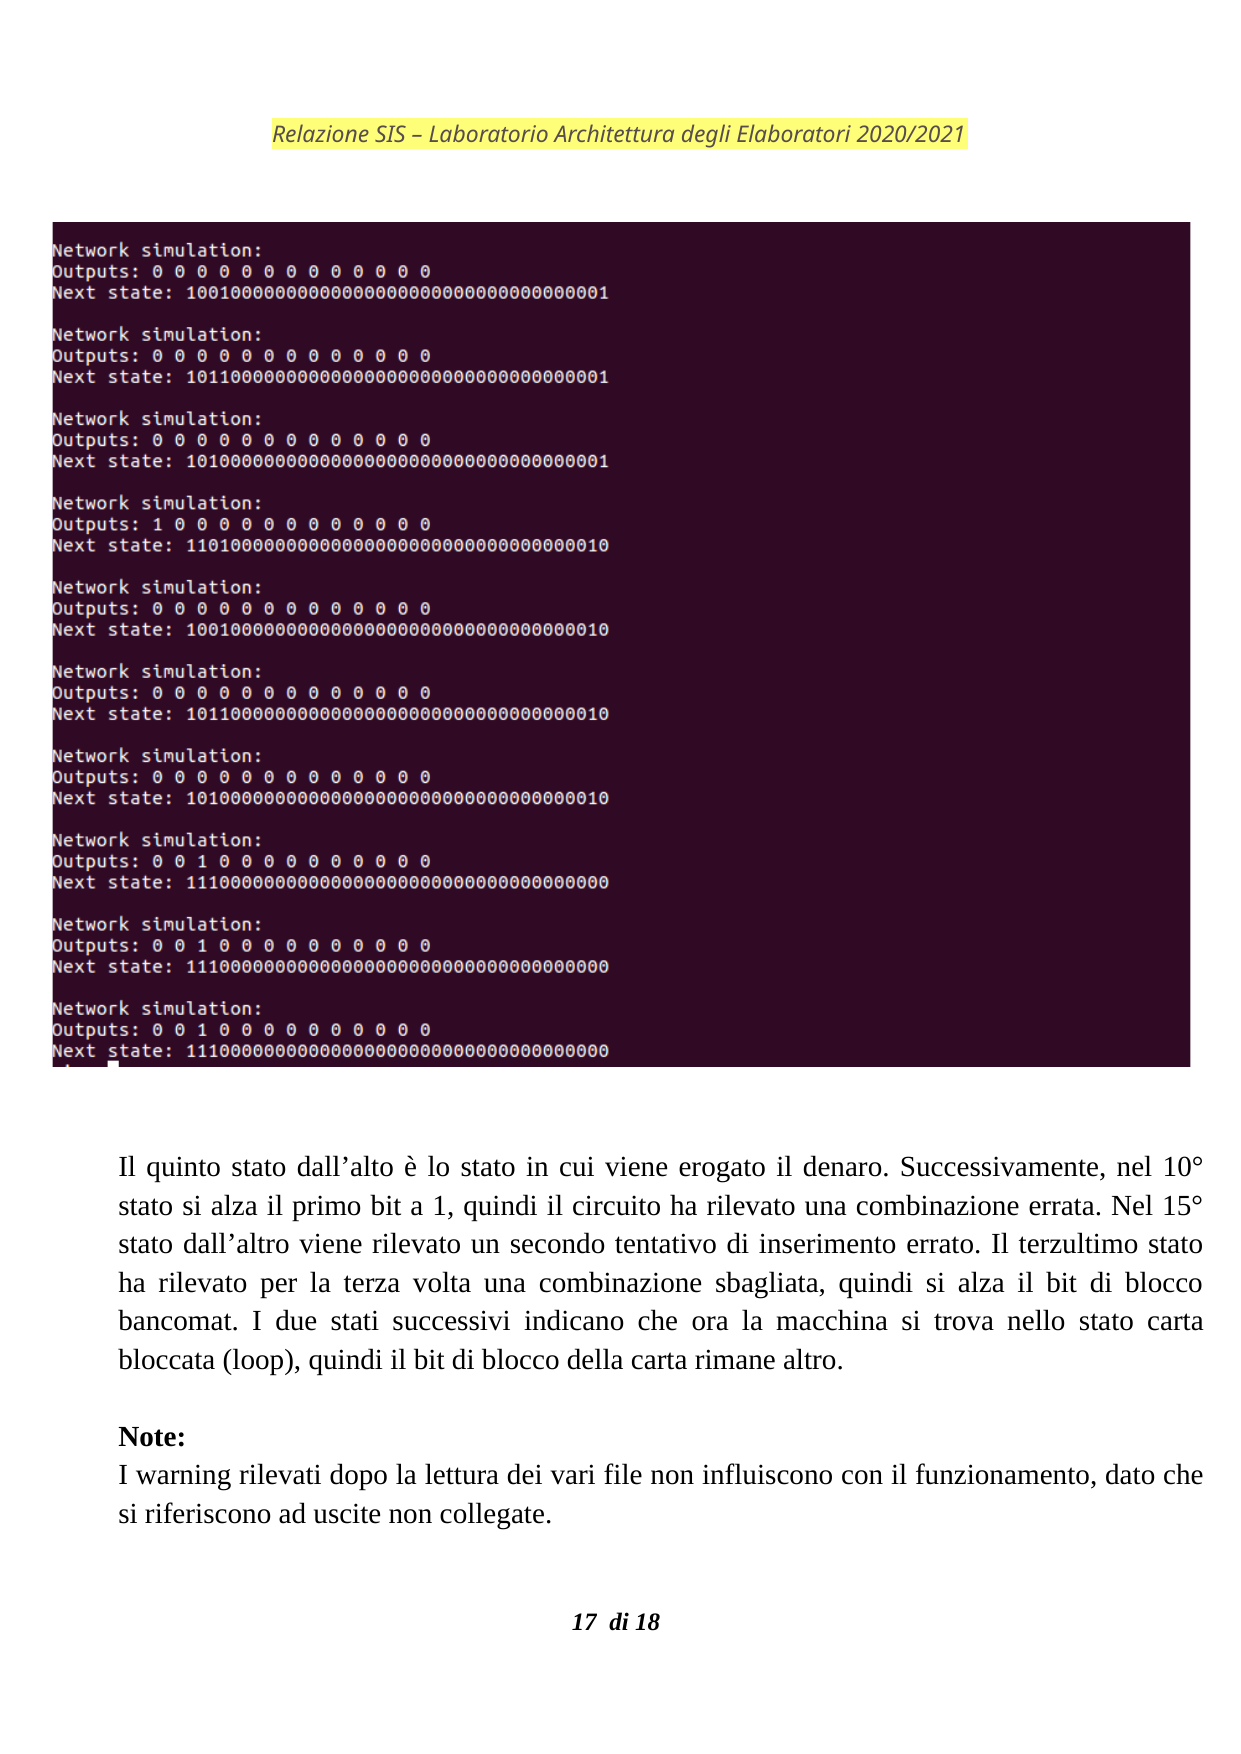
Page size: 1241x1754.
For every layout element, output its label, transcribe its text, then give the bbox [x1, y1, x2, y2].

picture [52, 222, 1191, 1067]
text I warning rilevati dopo la lettura dei vari file non influiscono con il funzionamento, dato che si riferiscono ad uscite non collegate. [118, 1457, 1205, 1529]
text Note: [118, 1419, 1205, 1452]
text Il quinto stato dall’alto è lo stato in cui viene erogato il denaro. Successivamente, nel 10° stato si alza il primo bit a 1, quindi il circuito ha rilevato una combinazione errata. Nel 15° stato dall’altro viene rilevato un secondo tentativo di inserimento errato. Il terzultimo stato ha rilevato per la terza volta una combinazione sbagliata, quindi si alza il bit di blocco bancomat. I due stati successivi indicano che ora la macchina si trova nello stato carta bloccata (loop), quindi il bit di blocco della carta rimane altro. [118, 1149, 1205, 1375]
